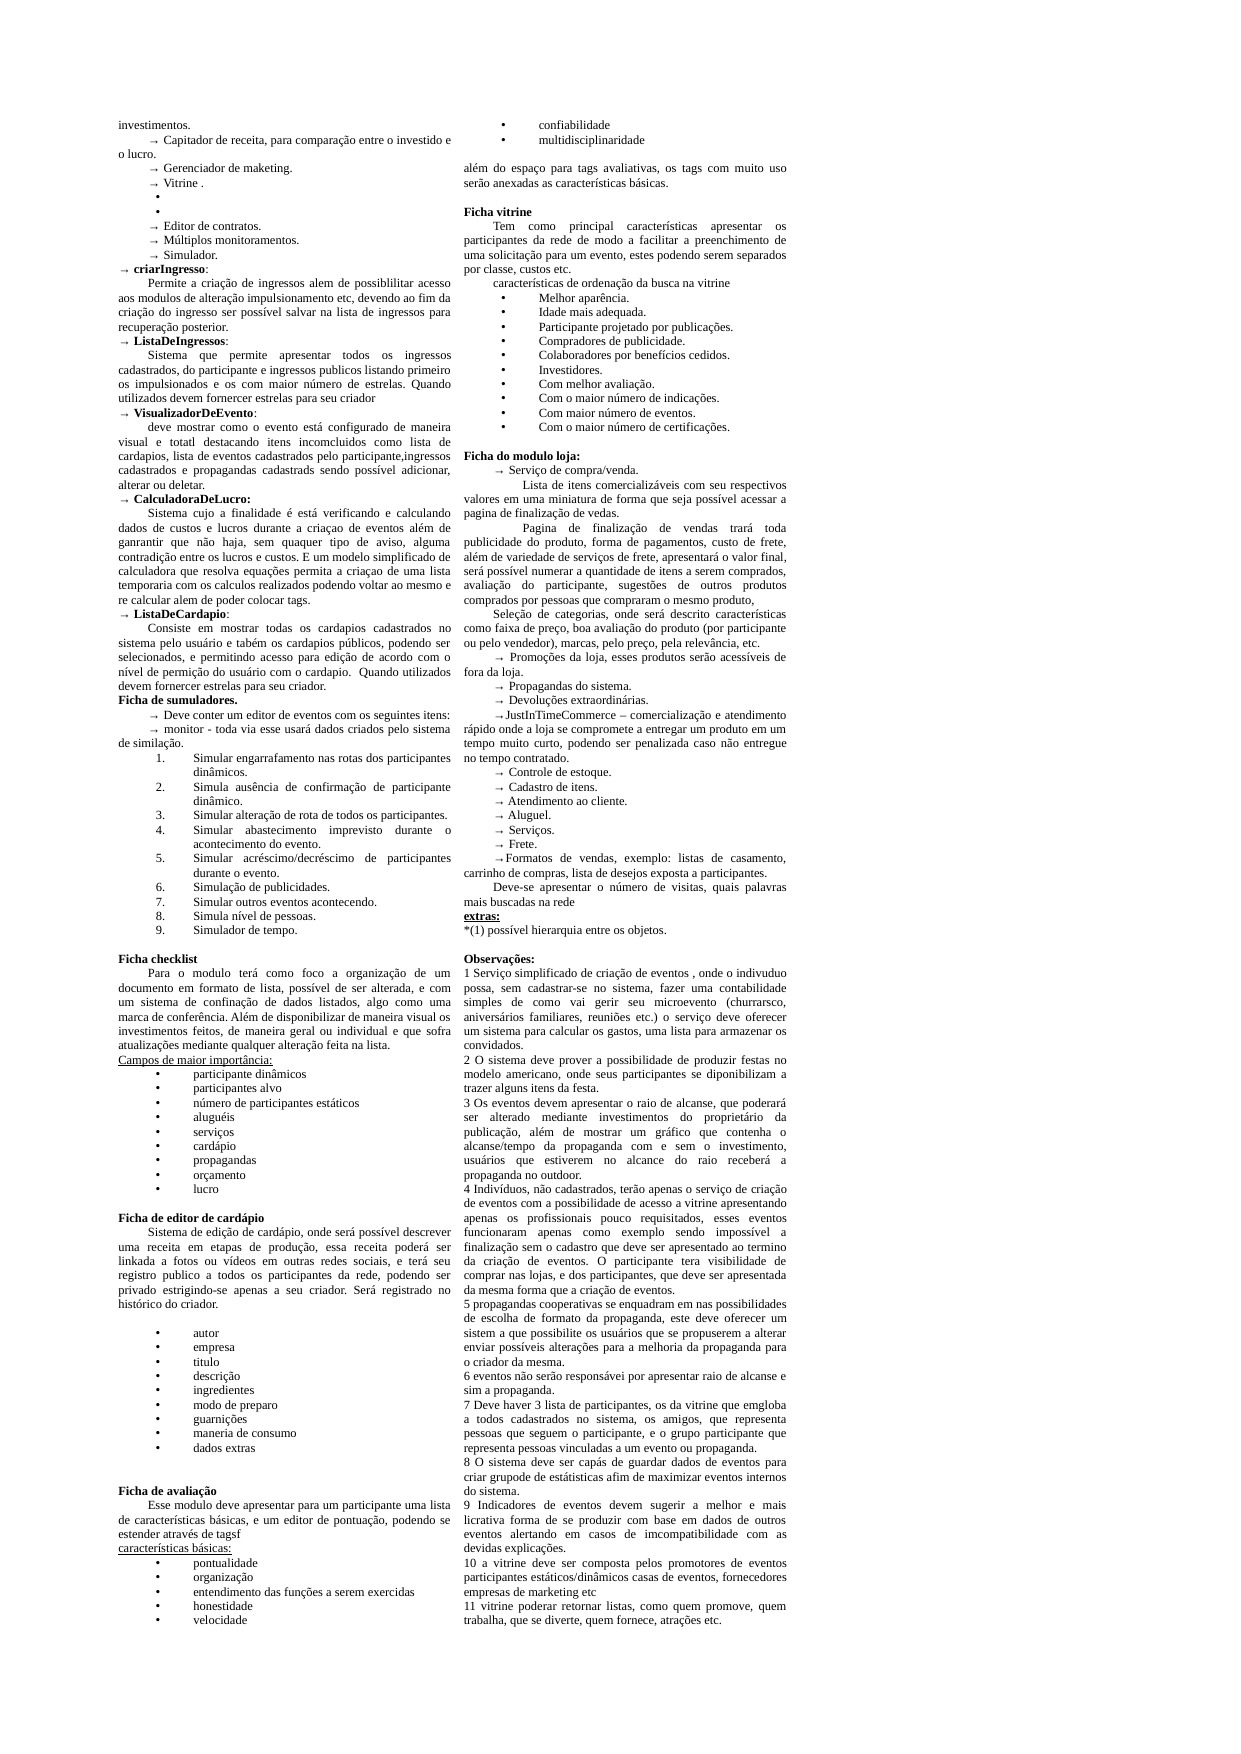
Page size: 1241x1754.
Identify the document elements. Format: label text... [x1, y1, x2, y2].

text → Simulador. [118, 247, 451, 262]
text → Controle de estoque. [463, 765, 787, 779]
list guarnições [156, 1412, 451, 1426]
list ingredientes [156, 1383, 451, 1397]
list Investidores. [501, 362, 787, 377]
text → Serviços. [463, 822, 787, 837]
text características de ordenação da busca na vitrine [463, 276, 787, 291]
text 6 eventos não serão responsávei por apresentar raio de alcanse e sim a propaganda. [463, 1369, 787, 1397]
text →JustInTimeCommerce – comercialização e atendimento rápido onde a loja se compromete a entregar um produto em um tempo muito curto, podendo ser penalizada caso não entregue no tempo contratado. [463, 707, 787, 765]
text 8 O sistema deve ser capás de guardar dados de eventos para criar grupode de estátisticas afim de maximizar eventos internos do sistema. [463, 1455, 787, 1498]
list participante dinâmicos [156, 1067, 451, 1081]
text Tem como principal características apresentar os participantes da rede de modo a facilitar a preenchimento de uma solicitação para um evento, estes podendo serem separados por classe, custos etc. [463, 219, 787, 276]
list Idade mais adequada. [501, 305, 787, 319]
text → Cadastro de itens. [463, 779, 787, 794]
list honestidade [156, 1599, 451, 1613]
text → Serviço de compra/venda. [463, 463, 787, 477]
list Simula ausência de confirmação de participante dinâmico. [156, 779, 451, 808]
list multidisciplinaridade [501, 132, 787, 147]
text 3 Os eventos devem apresentar o raio de alcanse, que poderará ser alterado mediante investimentos do proprietário da publicação, além de mostrar um gráfico que contenha o alcanse/tempo da propaganda com e sem o investimento, usuários que estiverem no alcance do raio receberá a propaganda no outdoor. [463, 1096, 787, 1182]
text além do espaço para tags avaliativas, os tags com muito uso serão anexadas as características básicas. [463, 161, 787, 190]
list Simular alteração de rota de todos os participantes. [156, 808, 451, 822]
text Ficha de editor de cardápio [118, 1211, 451, 1225]
text Sistema de edição de cardápio, onde será possível descrever uma receita em etapas de produção, essa receita poderá ser linkada a fotos ou vídeos em outras redes sociais, e terá seu registro publico a todos os participantes da rede, podendo ser privado estrigindo-se apenas a seu criador. Será registrado no histórico do criador. [118, 1225, 451, 1311]
text deve mostrar como o evento está configurado de maneira visual e totatl destacando itens incomcluidos como lista de cardapios, lista de eventos cadastrados pelo participante,ingressos cadastrados e propagandas cadastrads sendo possível adicionar, alterar ou deletar. [118, 420, 451, 492]
text Para o modulo terá como foco a organização de um documento em formato de lista, possível de ser alterada, e com um sistema de confinação de dados listados, algo como uma marca de conferência. Além de disponibilizar de maneira visual os investimentos feitos, de maneira geral ou individual e que sofra atualizações mediante qualquer alteração feita na lista. [118, 966, 451, 1052]
text Consiste em mostrar todas os cardapios cadastrados no sistema pelo usuário e tabém os cardapios públicos, podendo ser selecionados, e permitindo acesso para edição de acordo com o nível de permição do usuário com o cardapio. Quando utilizados devem fornercer estrelas para seu criador. [118, 621, 451, 693]
list Compradores de publicidade. [501, 334, 787, 348]
text → ListaDeIngressos: [118, 334, 451, 348]
text → Editor de contratos. [118, 219, 451, 233]
text → Capitador de receita, para comparação entre o investido e o lucro. [118, 132, 451, 161]
list empresa [156, 1340, 451, 1354]
text → ListaDeCardapio: [118, 607, 451, 621]
text 5 propagandas cooperativas se enquadram em nas possibilidades de escolha de formato da propaganda, este deve oferecer um sistem a que possibilite os usuários que se propuserem a alterar enviar possíveis alterações para a melhoria da propaganda para o criador da mesma. [463, 1297, 787, 1369]
list Simula nível de pessoas. [156, 909, 451, 923]
text → Múltiplos monitoramentos. [118, 233, 451, 247]
text extras: [463, 909, 787, 923]
list Com o maior número de certificações. [501, 420, 787, 434]
list pontualidade [156, 1556, 451, 1570]
text → Aluguel. [463, 808, 787, 822]
list organização [156, 1570, 451, 1584]
list confiabilidade [501, 118, 787, 132]
list Simular engarrafamento nas rotas dos participantes dinâmicos. [156, 751, 451, 779]
list Participante projetado por publicações. [501, 319, 787, 334]
list descrição [156, 1369, 451, 1383]
text Deve-se apresentar o número de visitas, quais palavras mais buscadas na rede [463, 880, 787, 909]
text 4 Indivíduos, não cadastrados, terão apenas o serviço de criação de eventos com a possibilidade de acesso a vitrine apresentando apenas os profissionais pouco requisitados, esses eventos funcionaram apenas como exemplo sendo impossível a finalização sem o cadastro que deve ser apresentado ao termino da criação de eventos. O participante tera visibilidade de comprar nas lojas, e dos participantes, que deve ser apresentada da mesma forma que a criação de eventos. [463, 1182, 787, 1297]
list Com maior número de eventos. [501, 406, 787, 420]
text investimentos. [118, 118, 451, 132]
text → CalculadoraDeLucro: [118, 492, 451, 506]
list titulo [156, 1354, 451, 1369]
list Simular outros eventos acontecendo. [156, 894, 451, 909]
text → Gerenciador de maketing. [118, 161, 451, 176]
text → VisualizadorDeEvento: [118, 406, 451, 420]
text *(1) possível hierarquia entre os objetos. [463, 923, 787, 937]
text → Atendimento ao cliente. [463, 794, 787, 808]
list Simulador de tempo. [156, 923, 451, 937]
text → Vitrine . [118, 176, 451, 190]
text Seleção de categorias, onde será descrito características como faixa de preço, boa avaliação do produto (por participante ou pelo vendedor), marcas, pelo preço, pela relevância, etc. [463, 607, 787, 650]
text → Frete. [463, 837, 787, 851]
text → Devoluções extraordinárias. [463, 693, 787, 707]
list aluguéis [156, 1110, 451, 1124]
text 11 vitrine poderar retornar listas, como quem promove, quem trabalha, que se diverte, quem fornece, atrações etc. [463, 1599, 787, 1627]
text 7 Deve haver 3 lista de participantes, os da vitrine que emgloba a todos cadastrados no sistema, os amigos, que representa pessoas que seguem o participante, e o grupo participante que representa pessoas vinculadas a um evento ou propaganda. [463, 1397, 787, 1455]
text Esse modulo deve apresentar para um participante uma lista de características básicas, e um editor de pontuação, podendo se estender através de tagsf [118, 1498, 451, 1541]
text Lista de itens comercializáveis com seu respectivos valores em uma miniatura de forma que seja possível acessar a pagina de finalização de vedas. [463, 477, 787, 521]
text Observações: [463, 952, 787, 966]
text → criarIngresso: [118, 262, 451, 276]
text → Promoções da loja, esses produtos serão acessíveis de fora da loja. [463, 650, 787, 679]
list Com o maior número de indicações. [501, 391, 787, 406]
list Com melhor avaliação. [501, 377, 787, 391]
text 9 Indicadores de eventos devem sugerir a melhor e mais licrativa forma de se produzir com base em dados de outros eventos alertando em casos de imcompatibilidade com as devidas explicações. [463, 1498, 787, 1556]
text Campos de maior importância: [118, 1052, 451, 1067]
text → monitor - toda via esse usará dados criados pelo sistema de similação. [118, 722, 451, 751]
text Permite a criação de ingressos alem de possiblilitar acesso aos modulos de alteração impulsionamento etc, devendo ao fim da criação do ingresso ser possível salvar na lista de ingressos para recuperação posterior. [118, 276, 451, 334]
text Sistema cujo a finalidade é está verificando e calculando dados de custos e lucros durante a criaçao de eventos além de ganrantir que não haja, sem quaquer tipo de aviso, alguma contradição entre os lucros e custos. E um modelo simplificado de calculadora que resolva equações permita a criaçao de uma lista temporaria com os calculos realizados podendo voltar ao mesmo e re calcular alem de poder colocar tags. [118, 506, 451, 607]
text Ficha checklist [118, 952, 451, 966]
list participantes alvo [156, 1081, 451, 1096]
text Ficha de sumuladores. [118, 693, 451, 707]
list dados extras [156, 1441, 451, 1455]
text →Formatos de vendas, exemplo: listas de casamento, carrinho de compras, lista de desejos exposta a participantes. [463, 851, 787, 880]
text Ficha do modulo loja: [463, 449, 787, 463]
list orçamento [156, 1167, 451, 1182]
text → Propagandas do sistema. [463, 679, 787, 693]
list maneria de consumo [156, 1426, 451, 1441]
text Pagina de finalização de vendas trará toda publicidade do produto, forma de pagamentos, custo de frete, além de variedade de serviços de frete, apresentará o valor final, será possível numerar a quantidade de itens a serem comprados, avaliação do participante, sugestões de outros produtos comprados por pessoas que compraram o mesmo produto, [463, 521, 787, 607]
list entendimento das funções a serem exercidas [156, 1584, 451, 1599]
list Simular abastecimento imprevisto durante o acontecimento do evento. [156, 822, 451, 851]
text 2 O sistema deve prover a possibilidade de produzir festas no modelo americano, onde seus participantes se diponibilizam a trazer alguns itens da festa. [463, 1052, 787, 1096]
list Simular acréscimo/decréscimo de participantes durante o evento. [156, 851, 451, 880]
text características básicas: [118, 1541, 451, 1556]
list número de participantes estáticos [156, 1096, 451, 1110]
list Colaboradores por benefícios cedidos. [501, 348, 787, 362]
list autor [156, 1326, 451, 1340]
text Sistema que permite apresentar todos os ingressos cadastrados, do participante e ingressos publicos listando primeiro os impulsionados e os com maior número de estrelas. Quando utilizados devem fornercer estrelas para seu criador [118, 348, 451, 406]
list Simulação de publicidades. [156, 880, 451, 894]
list Melhor aparência. [501, 291, 787, 305]
list propagandas [156, 1153, 451, 1167]
list serviços [156, 1124, 451, 1139]
text Ficha vitrine [463, 204, 787, 219]
list modo de preparo [156, 1397, 451, 1412]
text → Deve conter um editor de eventos com os seguintes itens: [118, 707, 451, 722]
text 1 Serviço simplificado de criação de eventos , onde o indivuduo possa, sem cadastrar-se no sistema, fazer uma contabilidade simples de como vai gerir seu microevento (churrarsco, aniversários familiares, reuniões etc.) o serviço deve oferecer um sistema para calcular os gastos, uma lista para armazenar os convidados. [463, 966, 787, 1052]
text 10 a vitrine deve ser composta pelos promotores de eventos participantes estáticos/dinâmicos casas de eventos, fornecedores empresas de marketing etc [463, 1556, 787, 1599]
list velocidade [156, 1613, 451, 1627]
list lucro [156, 1182, 451, 1196]
text Ficha de avaliação [118, 1484, 451, 1498]
list cardápio [156, 1139, 451, 1153]
